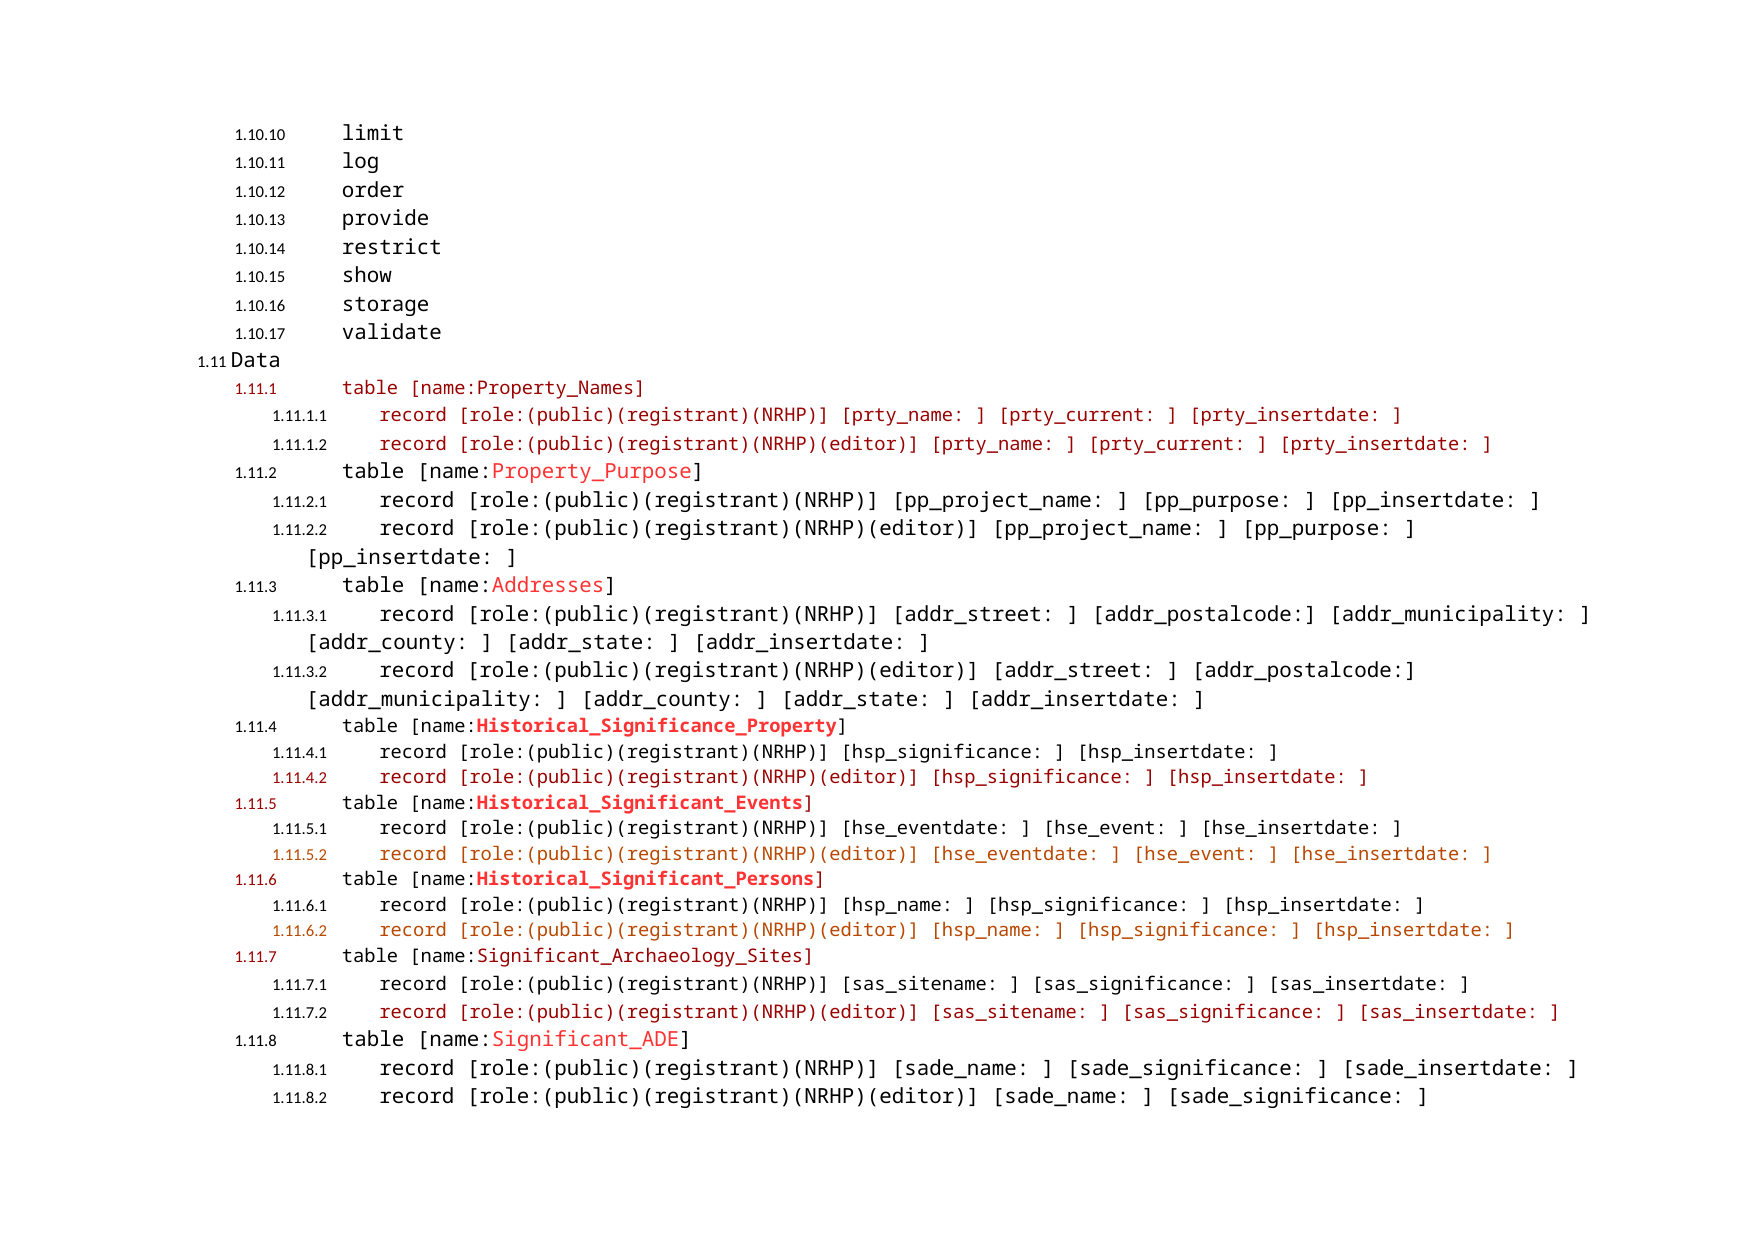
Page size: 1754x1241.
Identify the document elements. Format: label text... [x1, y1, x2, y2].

list Data [193, 346, 1636, 374]
list table [name:Historical_Significant_Events] [231, 789, 1636, 814]
list provide [231, 203, 1636, 232]
list table [name:Significant_Archaeology_Sites] [231, 942, 1636, 968]
list table [name:Addresses] [231, 570, 1636, 599]
list record [role:(public)(registrant)(NRHP)] [prty_name: ] [prty_current: ] [prty_insertdate: ] [268, 399, 1636, 428]
list table [name:Historical_Significance_Property] [231, 712, 1636, 738]
list record [role:(public)(registrant)(NRHP)] [hsp_significance: ] [hsp_insertdate: ] [268, 738, 1636, 763]
list record [role:(public)(registrant)(NRHP)(editor)] [pp_project_name: ] [pp_purpose: ] [pp_insertdate: ] [268, 513, 1636, 570]
list record [role:(public)(registrant)(NRHP)(editor)] [sas_sitename: ] [sas_significance: ] [sas_insertdate: ] [268, 996, 1636, 1024]
list record [role:(public)(registrant)(NRHP)] [hse_eventdate: ] [hse_event: ] [hse_insertdate: ] [268, 814, 1636, 840]
list record [role:(public)(registrant)(NRHP)] [addr_street: ] [addr_postalcode:] [addr_municipality: ] [addr_county: ] [addr_state: ] [addr_insertdate: ] [268, 599, 1636, 656]
list log [231, 147, 1636, 175]
list record [role:(public)(registrant)(NRHP)] [hsp_name: ] [hsp_significance: ] [hsp_insertdate: ] [268, 891, 1636, 917]
list record [role:(public)(registrant)(NRHP)(editor)] [prty_name: ] [prty_current: ] [prty_insertdate: ] [268, 428, 1636, 456]
list restrict [231, 232, 1636, 260]
list table [name:Significant_ADE] [231, 1024, 1636, 1053]
list record [role:(public)(registrant)(NRHP)(editor)] [hsp_significance: ] [hsp_insertdate: ] [268, 763, 1636, 789]
list order [231, 175, 1636, 203]
list record [role:(public)(registrant)(NRHP)(editor)] [hsp_name: ] [hsp_significance: ] [hsp_insertdate: ] [268, 917, 1636, 942]
list table [name:Property_Purpose] [231, 456, 1636, 485]
list table [name:Historical_Significant_Persons] [231, 866, 1636, 891]
list record [role:(public)(registrant)(NRHP)(editor)] [hse_eventdate: ] [hse_event: ] [hse_insertdate: ] [268, 840, 1636, 866]
list storage [231, 289, 1636, 317]
list record [role:(public)(registrant)(NRHP)(editor)] [addr_street: ] [addr_postalcode:] [addr_municipality: ] [addr_county: ] [addr_state: ] [addr_insertdate: ] [268, 656, 1636, 712]
list limit [231, 118, 1636, 147]
list show [231, 260, 1636, 289]
list record [role:(public)(registrant)(NRHP)] [sas_sitename: ] [sas_significance: ] [sas_insertdate: ] [268, 968, 1636, 996]
list record [role:(public)(registrant)(NRHP)] [pp_project_name: ] [pp_purpose: ] [pp_insertdate: ] [268, 485, 1636, 513]
list record [role:(public)(registrant)(NRHP)(editor)] [sade_name: ] [sade_significance: ] [268, 1081, 1636, 1110]
list table [name:Property_Names] [231, 374, 1636, 399]
list validate [231, 317, 1636, 346]
list record [role:(public)(registrant)(NRHP)] [sade_name: ] [sade_significance: ] [sade_insertdate: ] [268, 1053, 1636, 1081]
